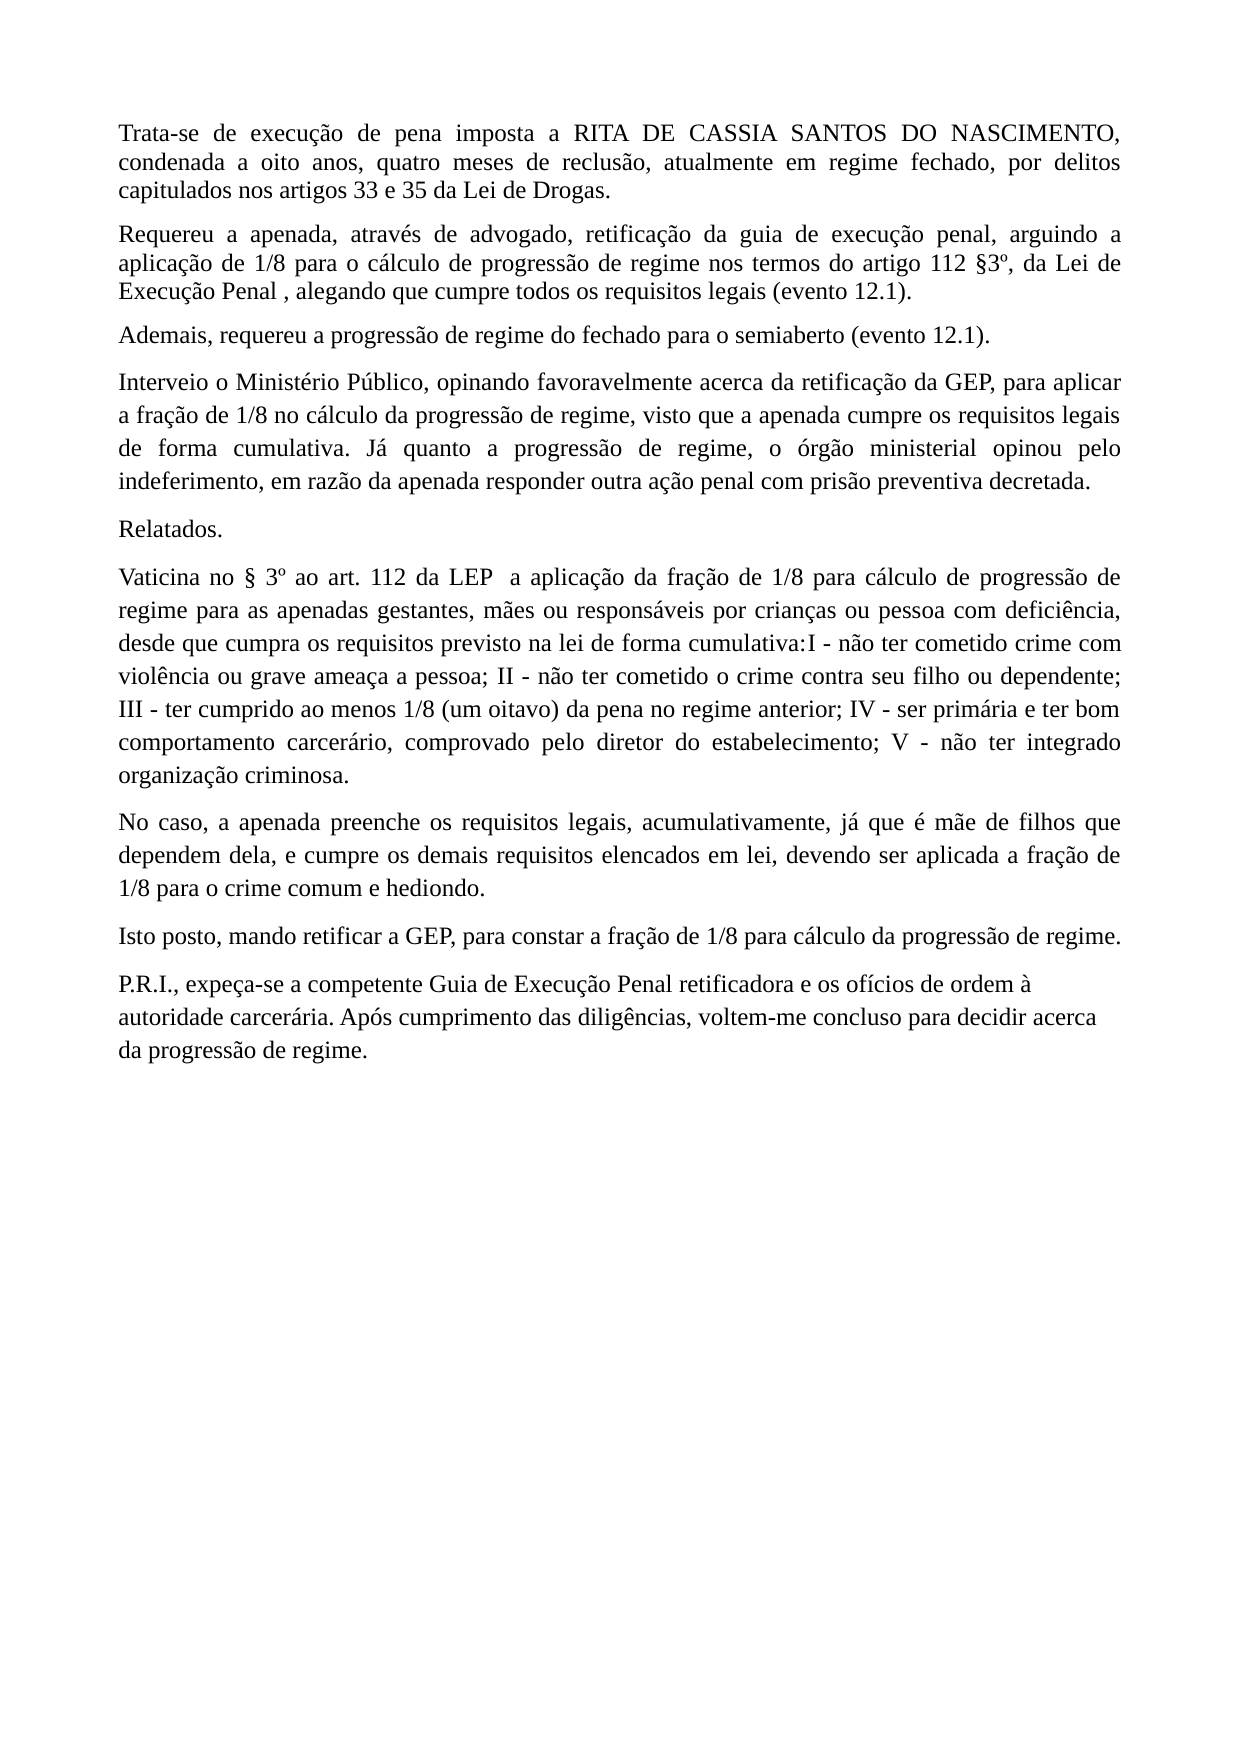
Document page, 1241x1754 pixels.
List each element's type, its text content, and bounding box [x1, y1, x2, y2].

text No caso, a apenada preenche os requisitos legais, acumulativamente, já que é mãe de filhos que dependem dela, e cumpre os demais requisitos elencados em lei, devendo ser aplicada a fração de 1/8 para o crime comum e hediondo. [118, 807, 1122, 902]
text Relatados. [118, 514, 1122, 543]
text Isto posto, mando retificar a GEP, para constar a fração de 1/8 para cálculo da progressão de regime. [118, 921, 1122, 950]
text Ademais, requereu a progressão de regime do fechado para o semiaberto (evento 12.1). [118, 320, 1122, 348]
text Trata-se de execução de pena imposta a RITA DE CASSIA SANTOS DO NASCIMENTO, condenada a oito anos, quatro meses de reclusão, atualmente em regime fechado, por delitos capitulados nos artigos 33 e 35 da Lei de Drogas. [118, 118, 1122, 204]
text P.R.I., expeça-se a competente Guia de Execução Penal retificadora e os ofícios de ordem à autoridade carcerária. Após cumprimento das diligências, voltem-me concluso para decidir acerca da progressão de regime. [118, 969, 1122, 1063]
text Vaticina no § 3º ao art. 112 da LEP a aplicação da fração de 1/8 para cálculo de progressão de regime para as apenadas gestantes, mães ou responsáveis por crianças ou pessoa com deficiência, desde que cumpra os requisitos previsto na lei de forma cumulativa:I - não ter cometido crime com violência ou grave ameaça a pessoa; II - não ter cometido o crime contra seu filho ou dependente; III - ter cumprido ao menos 1/8 (um oitavo) da pena no regime anterior; IV - ser primária e ter bom comportamento carcerário, comprovado pelo diretor do estabelecimento; V - não ter integrado organização criminosa. [118, 562, 1122, 788]
text Requereu a apenada, através de advogado, retificação da guia de execução penal, arguindo a aplicação de 1/8 para o cálculo de progressão de regime nos termos do artigo 112 §3º, da Lei de Execução Penal , alegando que cumpre todos os requisitos legais (evento 12.1). [118, 219, 1122, 305]
text Interveio o Ministério Público, opinando favoravelmente acerca da retificação da GEP, para aplicar a fração de 1/8 no cálculo da progressão de regime, visto que a apenada cumpre os requisitos legais de forma cumulativa. Já quanto a progressão de regime, o órgão ministerial opinou pelo indeferimento, em razão da apenada responder outra ação penal com prisão preventiva decretada. [118, 367, 1122, 495]
